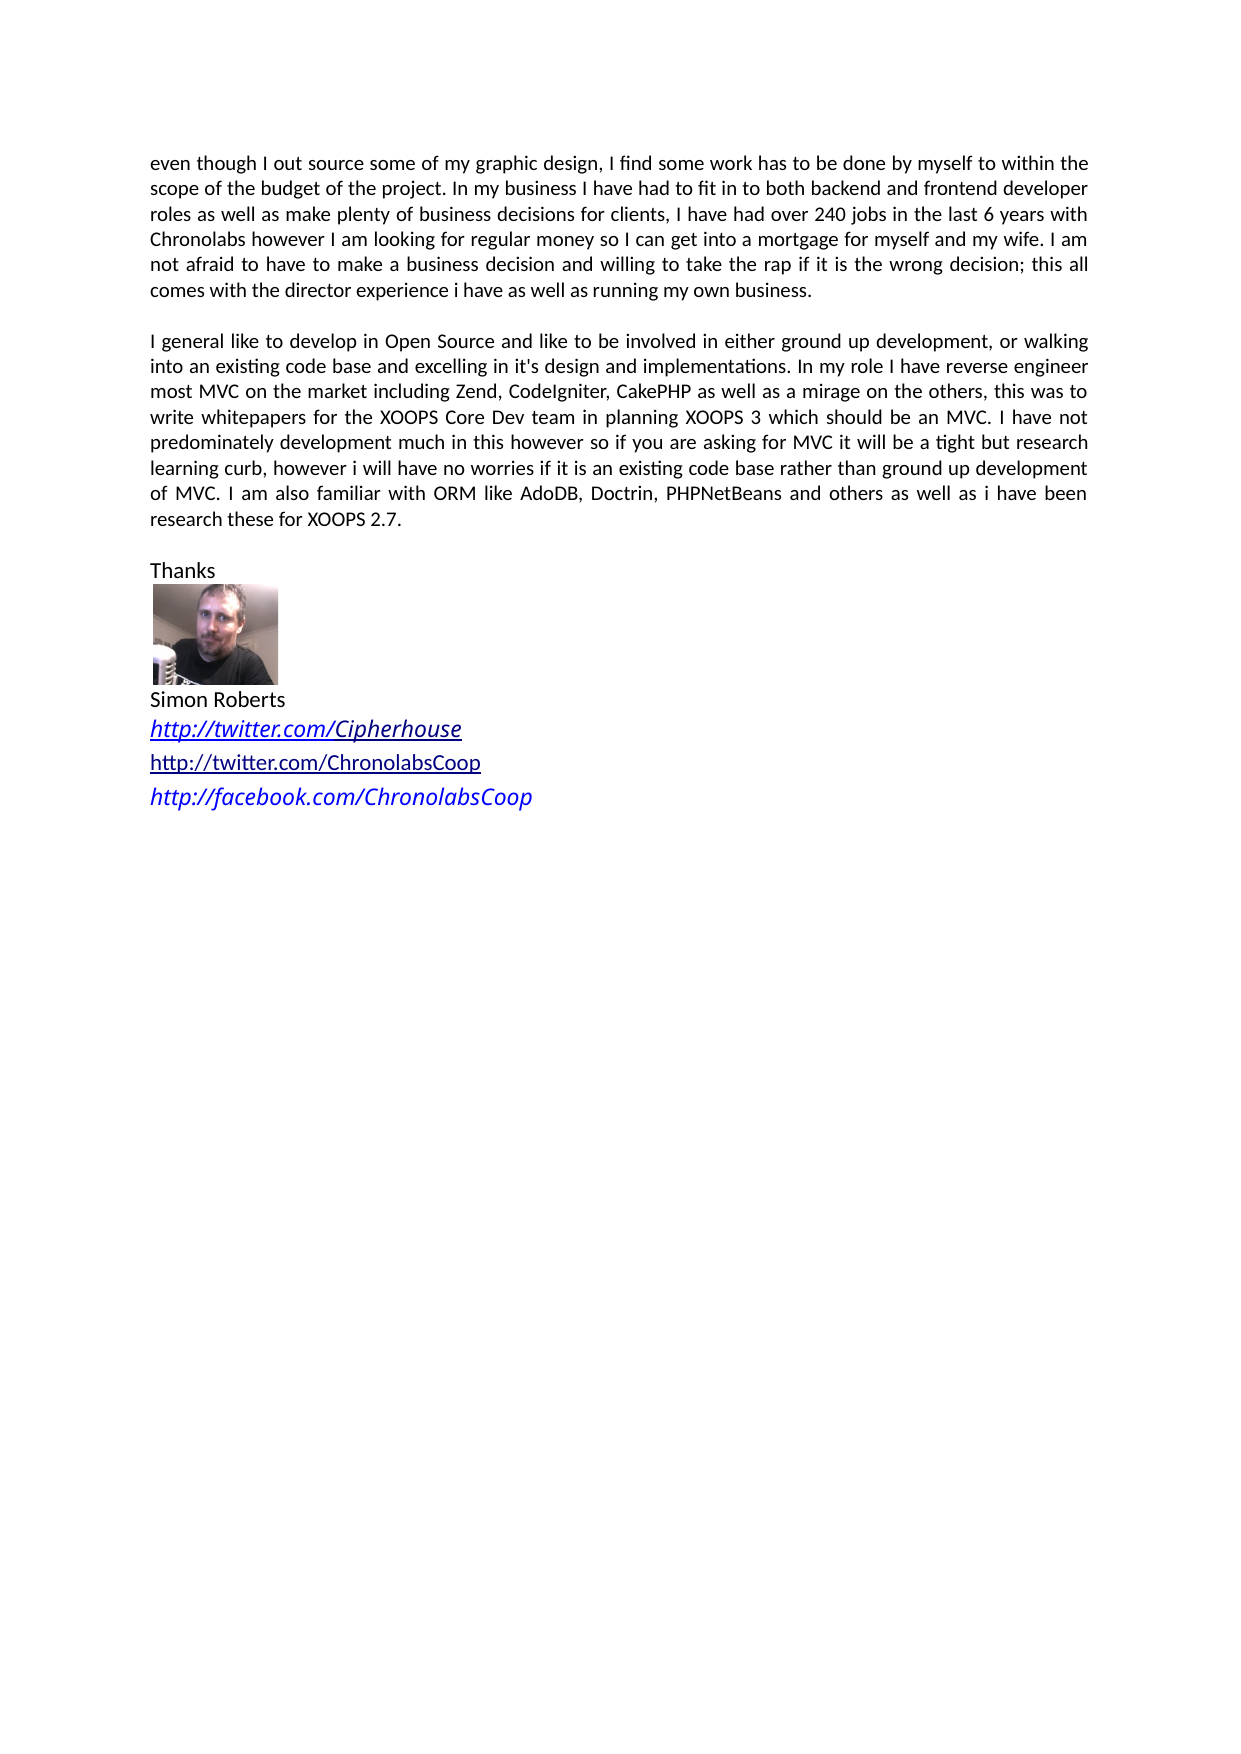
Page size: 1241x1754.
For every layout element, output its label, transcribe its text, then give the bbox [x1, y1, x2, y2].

text http://twitter.com/Cipherhouse http://twitter.com/ChronolabsCoop http://facebook.com/ChronolabsCoop [150, 713, 1090, 812]
text even though I out source some of my graphic design, I find some work has to be done by myself to within the scope of the budget of the project. In my business I have had to fit in to both backend and frontend developer roles as well as make plenty of business decisions for clients, I have had over 240 jobs in the last 6 years with Chronolabs however I am looking for regular money so I can get into a mortgage for myself and my wife. I am not afraid to have to make a business decision and willing to take the rap if it is the wrong decision; this all comes with the director experience i have as well as running my own business. [150, 150, 1090, 302]
text Thanks [150, 557, 1090, 585]
picture [153, 584, 279, 685]
text I general like to develop in Open Source and like to be involved in either ground up development, or walking into an existing code base and excelling in it's design and implementations. In my role I have reverse engineer most MVC on the market including Zend, CodeIgniter, CakePHP as well as a mirage on the others, this was to write whitepapers for the XOOPS Core Dev team in planning XOOPS 3 which should be an MVC. I have not predominately development much in this however so if you are asking for MVC it will be a tight but research learning curb, however i will have no worries if it is an existing code base rather than ground up development of MVC. I am also familiar with ORM like AdoDB, Doctrin, PHPNetBeans and others as well as i have been research these for XOOPS 2.7. [150, 328, 1090, 531]
text Simon Roberts [150, 685, 1090, 713]
